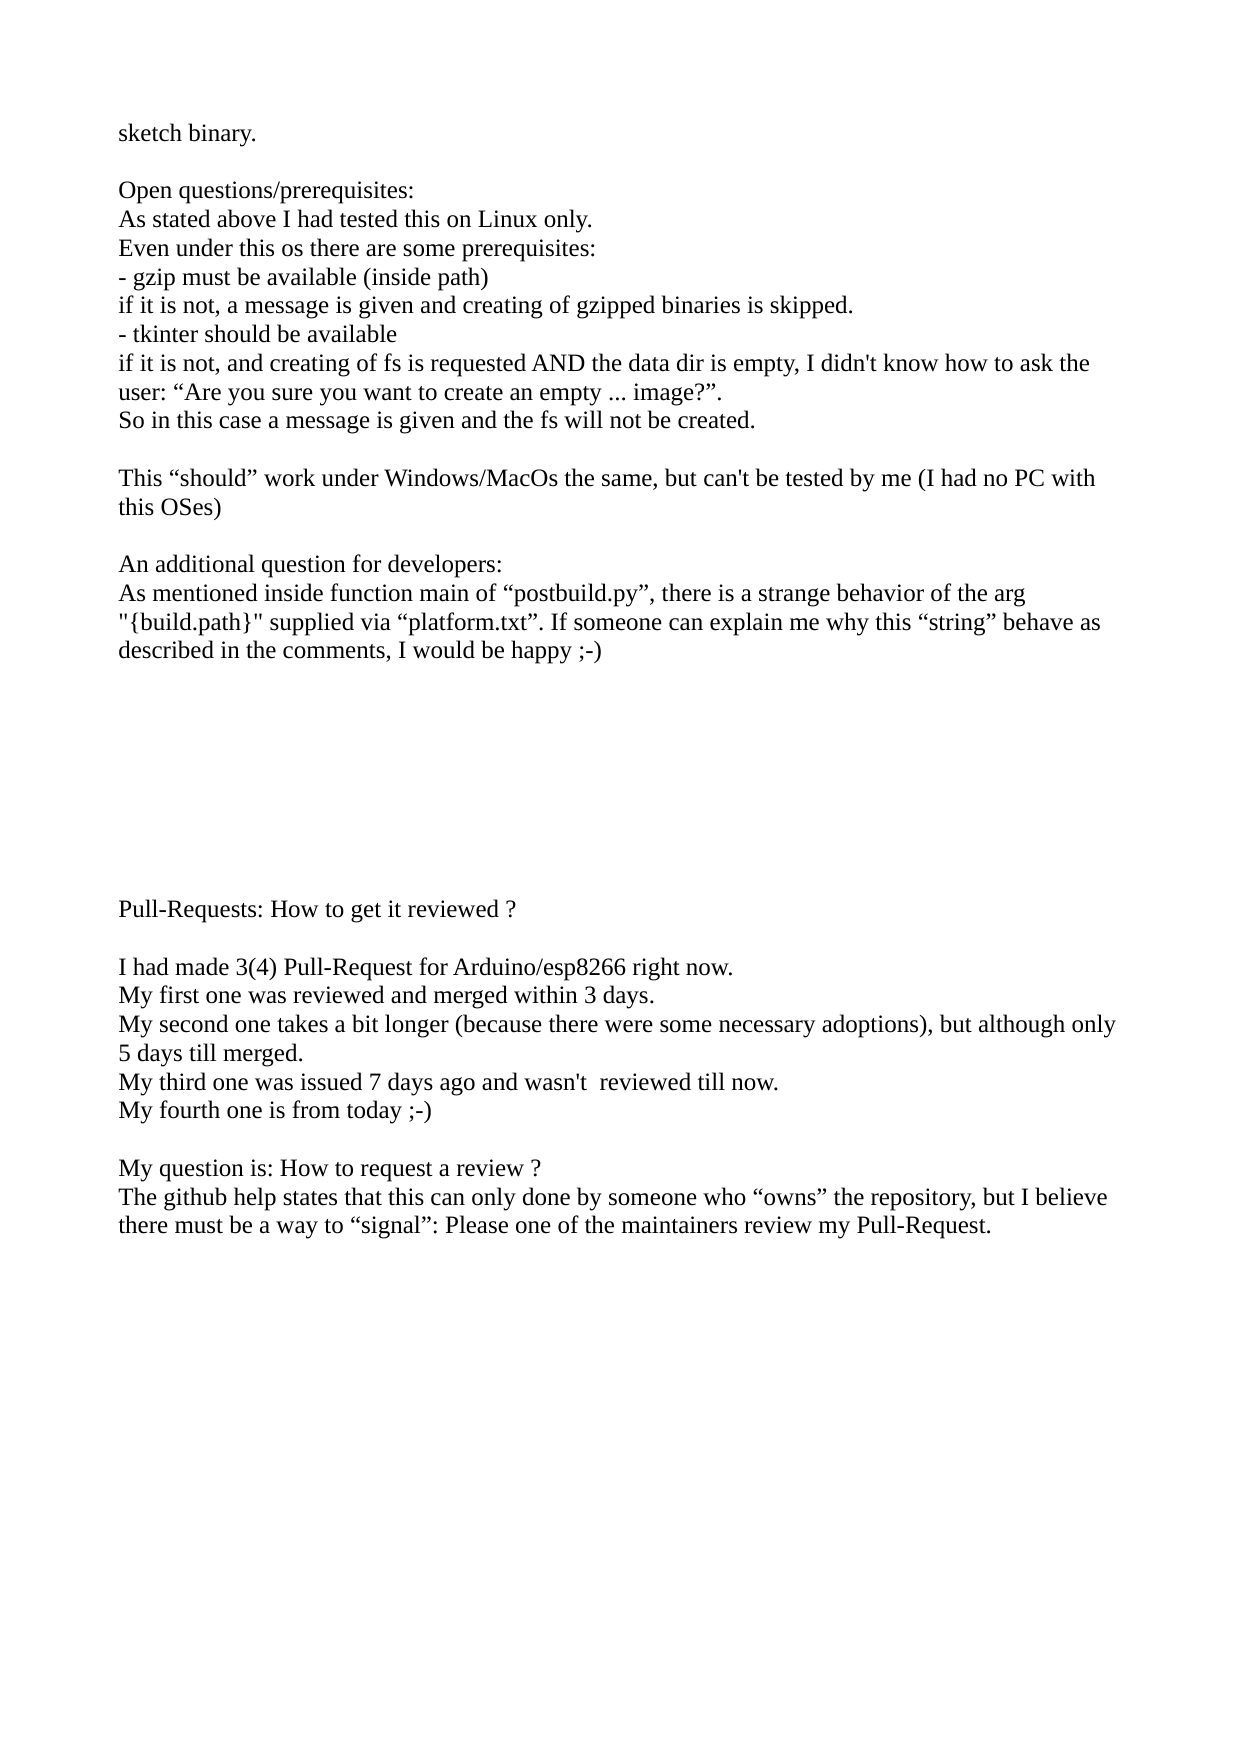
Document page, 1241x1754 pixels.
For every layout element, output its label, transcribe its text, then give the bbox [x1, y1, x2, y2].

text sketch binary. [118, 118, 1122, 147]
text So in this case a message is given and the fs will not be created. [118, 406, 1122, 434]
text My question is: How to request a review ? [118, 1153, 1122, 1182]
text An additional question for developers: [118, 549, 1122, 578]
text My first one was reviewed and merged within 3 days. [118, 981, 1122, 1009]
text I had made 3(4) Pull-Request for Arduino/esp8266 right now. [118, 952, 1122, 981]
text This “should” work under Windows/MacOs the same, but can't be tested by me (I had no PC with this OSes) [118, 463, 1122, 521]
text Even under this os there are some prerequisites: [118, 233, 1122, 262]
text Pull-Requests: How to get it reviewed ? [118, 894, 1122, 923]
text As mentioned inside function main of “postbuild.py”, there is a strange behavior of the arg "{build.path}" supplied via “platform.txt”. If someone can explain me why this “string” behave as described in the comments, I would be happy ;-) [118, 578, 1122, 664]
text - gzip must be available (inside path) [118, 262, 1122, 291]
text My second one takes a bit longer (because there were some necessary adoptions), but although only 5 days till merged. [118, 1009, 1122, 1067]
text if it is not, and creating of fs is requested AND the data dir is empty, I didn't know how to ask the user: “Are you sure you want to create an empty ... image?”. [118, 348, 1122, 406]
text Open questions/prerequisites: [118, 176, 1122, 204]
text As stated above I had tested this on Linux only. [118, 204, 1122, 233]
text My fourth one is from today ;-) [118, 1096, 1122, 1124]
text - tkinter should be available [118, 319, 1122, 348]
text The github help states that this can only done by someone who “owns” the repository, but I believe there must be a way to “signal”: Please one of the maintainers review my Pull-Request. [118, 1182, 1122, 1239]
text My third one was issued 7 days ago and wasn't reviewed till now. [118, 1067, 1122, 1096]
text if it is not, a message is given and creating of gzipped binaries is skipped. [118, 291, 1122, 319]
